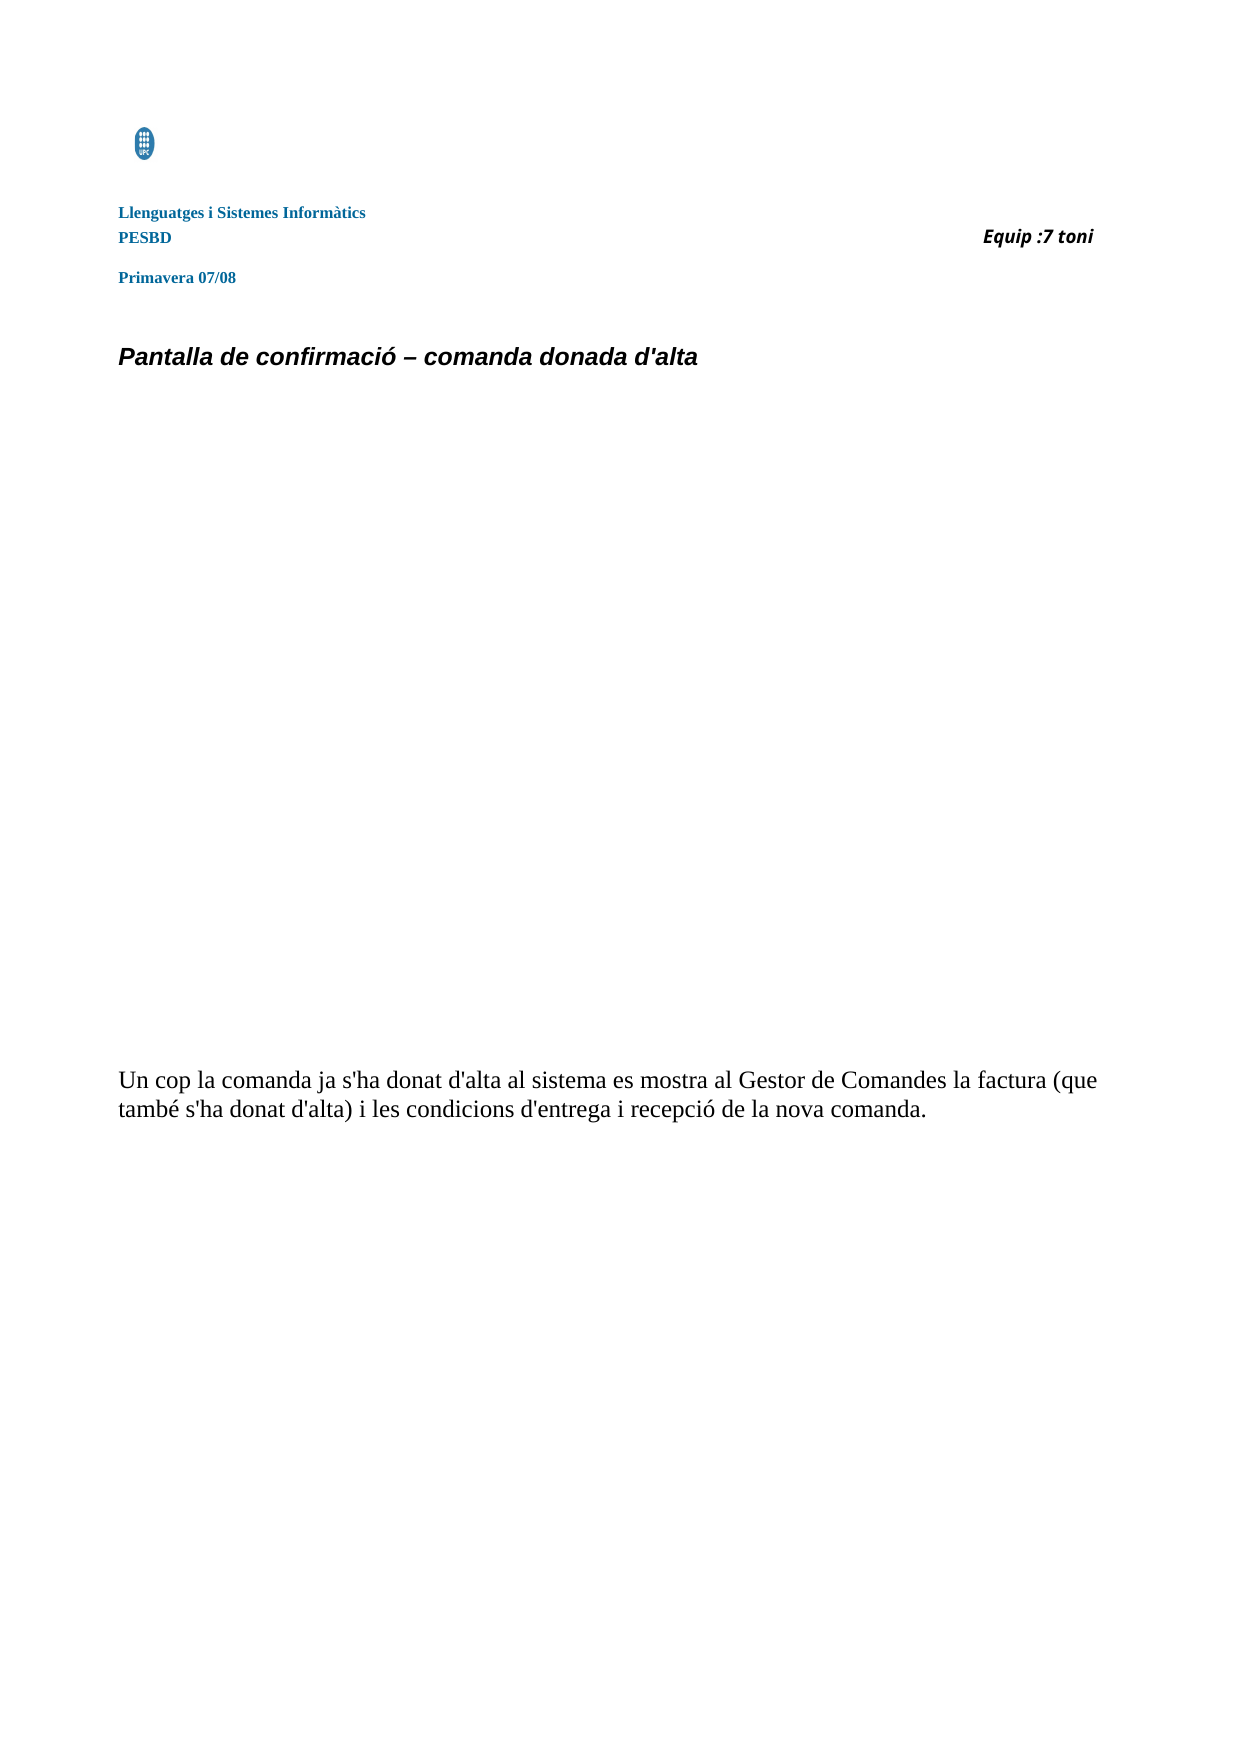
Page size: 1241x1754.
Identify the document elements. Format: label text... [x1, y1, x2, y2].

text Un cop la comanda ja s'ha donat d'alta al sistema es mostra al Gestor de Comandes la factura (que també s'ha donat d'alta) i les condicions d'entrega i recepció de la nova comanda. [118, 1066, 1122, 1123]
subtitle Pantalla de confirmació – comanda donada d'alta [118, 342, 1122, 370]
